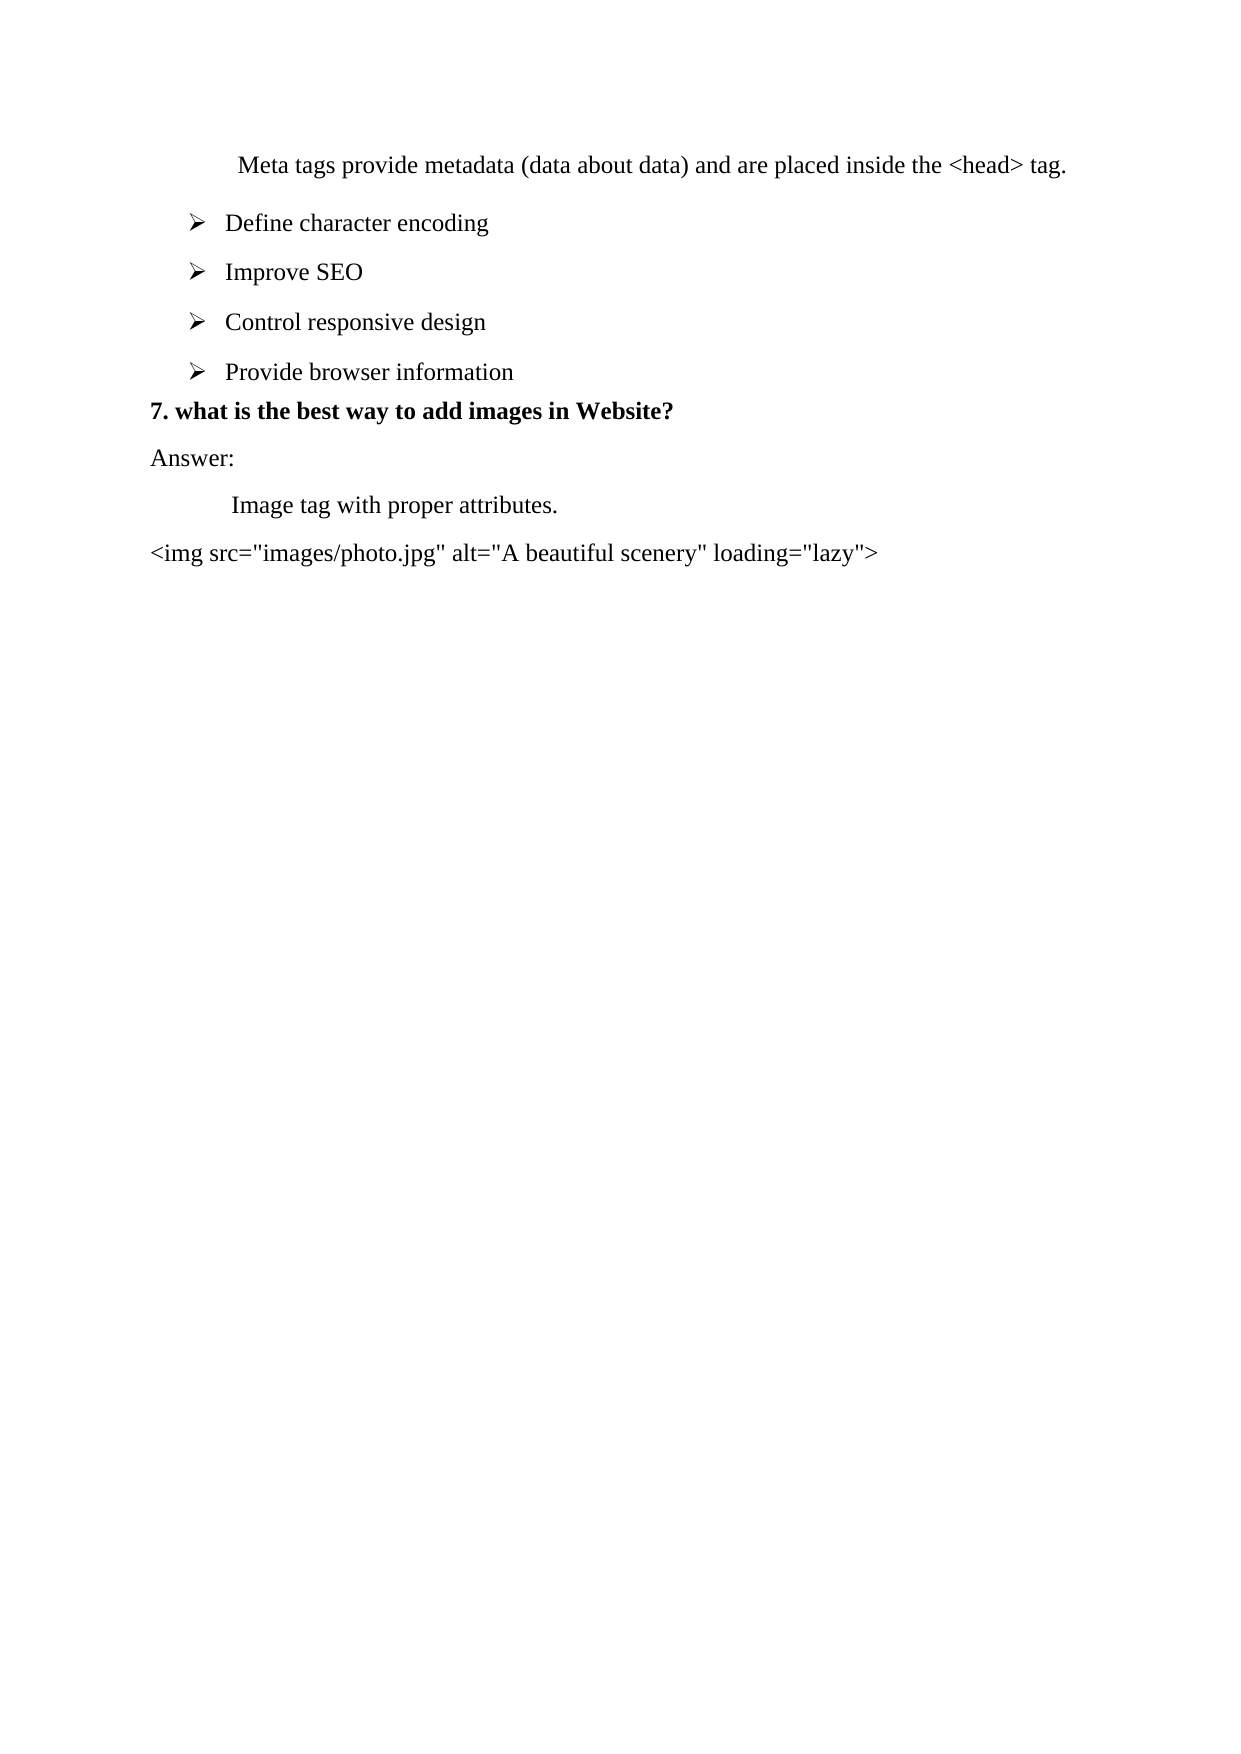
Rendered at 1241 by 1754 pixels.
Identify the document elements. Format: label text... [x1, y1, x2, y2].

text <img src="images/photo.jpg" alt="A beautiful scenery" loading="lazy"> [150, 538, 1090, 567]
list Control responsive design [187, 307, 1090, 336]
list Provide browser information [187, 357, 1090, 385]
text 7. what is the best way to add images in Website? [150, 396, 1090, 424]
list Define character encoding [187, 208, 1090, 237]
list Improve SEO [187, 257, 1090, 286]
text Image tag with proper attributes. [150, 491, 1090, 519]
text Answer: [150, 443, 1090, 472]
text Meta tags provide metadata (data about data) and are placed inside the <head> tag. [150, 150, 1090, 179]
